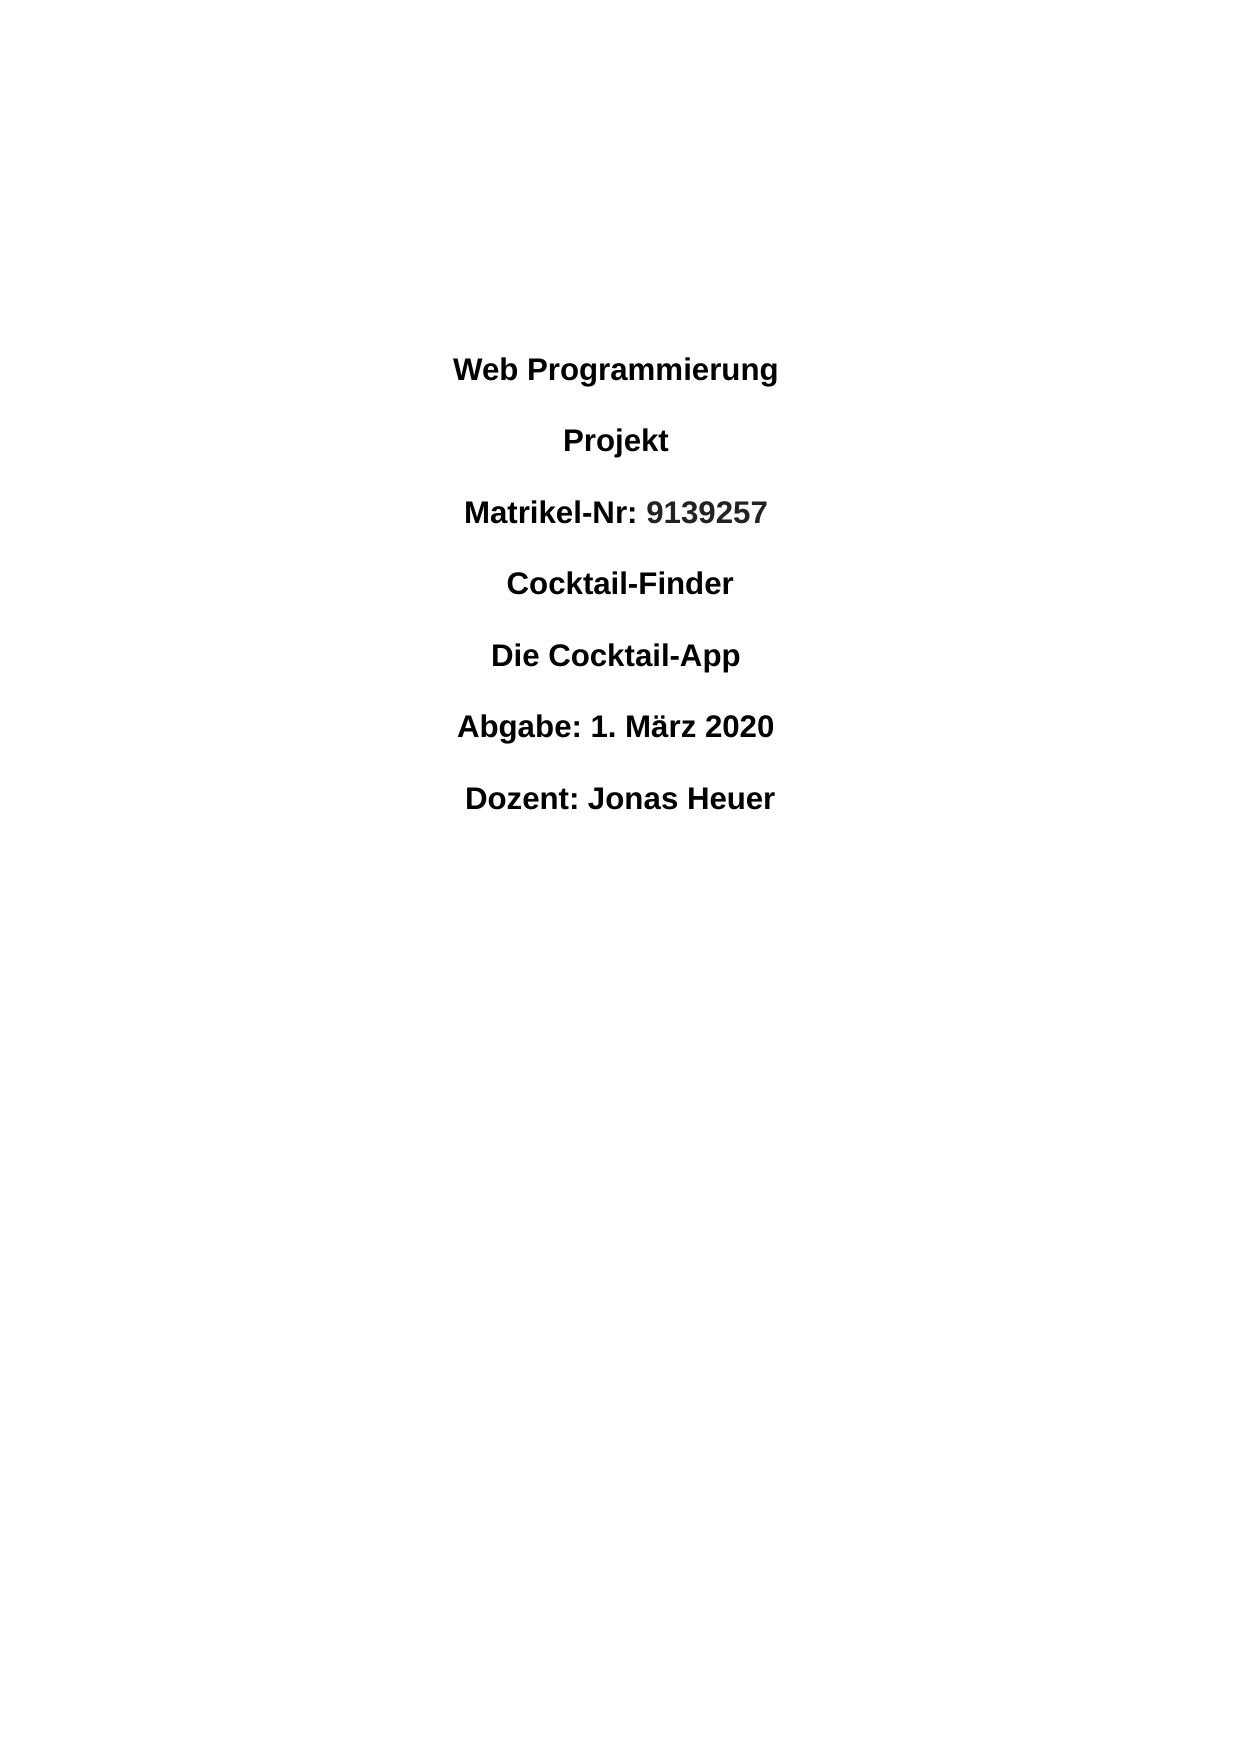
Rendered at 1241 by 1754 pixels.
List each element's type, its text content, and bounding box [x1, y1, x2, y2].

text Matrikel-Nr: 9139257 [118, 494, 1122, 530]
text Projekt [118, 422, 1122, 458]
text Die Cocktail-App [118, 637, 1122, 673]
text Web Programmierung [118, 351, 1122, 387]
text Dozent: Jonas Heuer [118, 780, 1122, 816]
text Cocktail-Finder [118, 565, 1122, 601]
text Abgabe: 1. März 2020 [118, 708, 1122, 744]
